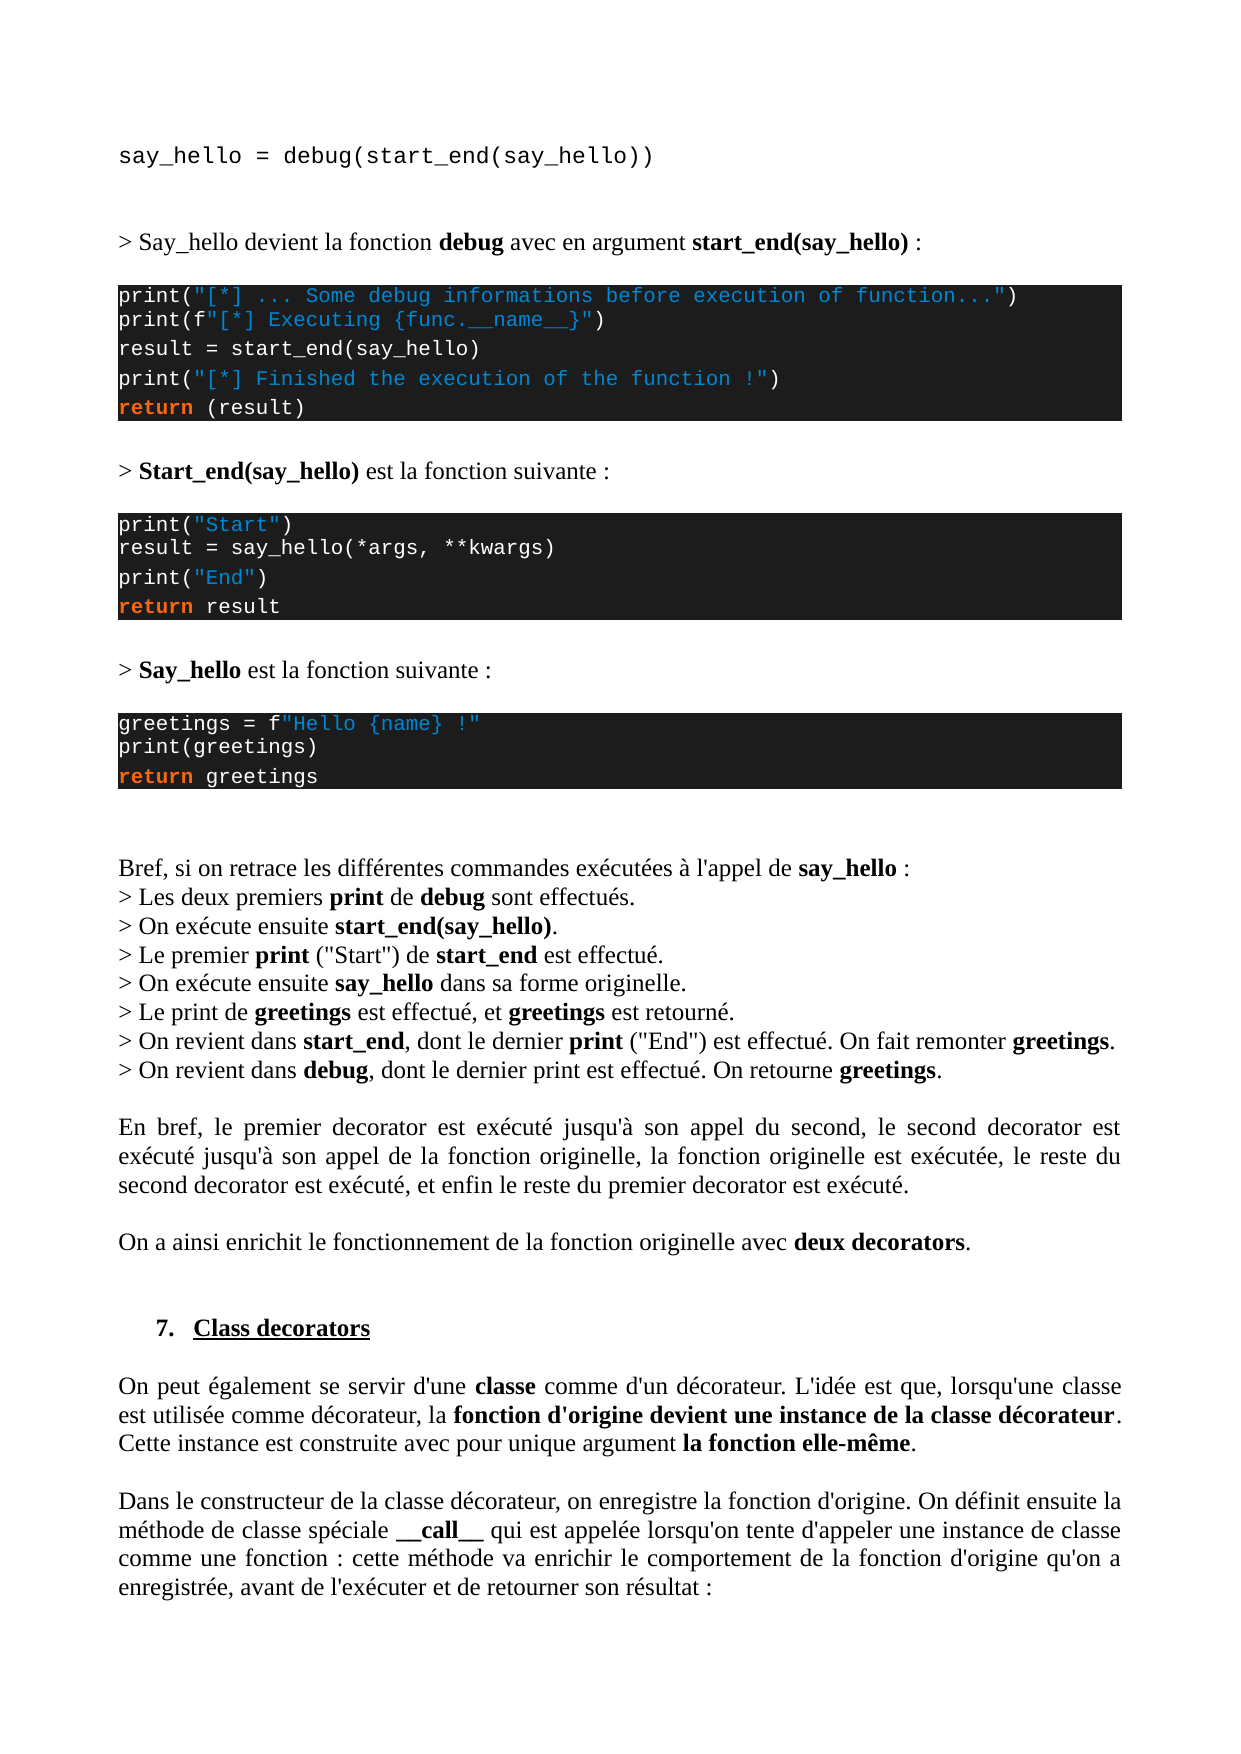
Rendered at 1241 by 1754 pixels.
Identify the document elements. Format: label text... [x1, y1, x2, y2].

text print(f"[*] Executing {func.__name__}") [118, 309, 1122, 332]
list Class decorators [156, 1313, 1122, 1342]
text print("[*] Finished the execution of the function !") [118, 368, 1122, 391]
text > Start_end(say_hello) est la fonction suivante : [118, 456, 1122, 485]
text > On revient dans debug, dont le dernier print est effectué. On retourne greetings. [118, 1055, 1122, 1083]
text On a ainsi enrichit le fonctionnement de la fonction originelle avec deux decorators. [118, 1227, 1122, 1256]
text say_hello = debug(start_end(say_hello)) [118, 144, 1122, 170]
text > On exécute ensuite start_end(say_hello). [118, 911, 1122, 940]
text > Le premier print ("Start") de start_end est effectué. [118, 940, 1122, 968]
text > Say_hello devient la fonction debug avec en argument start_end(say_hello) : [118, 227, 1122, 256]
text > On revient dans start_end, dont le dernier print ("End") est effectué. On fait remonter greetings. [118, 1026, 1122, 1055]
text Bref, si on retrace les différentes commandes exécutées à l'appel de say_hello : [118, 853, 1122, 882]
text return result [118, 596, 1122, 620]
text > On exécute ensuite say_hello dans sa forme originelle. [118, 968, 1122, 997]
text greetings = f"Hello {name} !" [118, 713, 1122, 736]
text return greetings [118, 766, 1122, 789]
text print("[*] ... Some debug informations before execution of function...") [118, 285, 1122, 309]
text print(greetings) [118, 736, 1122, 760]
text return (result) [118, 397, 1122, 421]
text print("End") [118, 567, 1122, 590]
text Dans le constructeur de la classe décorateur, on enregistre la fonction d'origine. On définit ensuite la méthode de classe spéciale __call__ qui est appelée lorsqu'on tente d'appeler une instance de classe comme une fonction : cette méthode va enrichir le comportement de la fonction d'origine qu'on a enregistrée, avant de l'exécuter et de retourner son résultat : [118, 1486, 1122, 1601]
text print("Start") [118, 513, 1122, 537]
text On peut également se servir d'une classe comme d'un décorateur. L'idée est que, lorsqu'une classe est utilisée comme décorateur, la fonction d'origine devient une instance de la classe décorateur. Cette instance est construite avec pour unique argument la fonction elle-même. [118, 1371, 1122, 1457]
text result = start_end(say_hello) [118, 338, 1122, 362]
text > Say_hello est la fonction suivante : [118, 655, 1122, 684]
text result = say_hello(*args, **kwargs) [118, 537, 1122, 561]
text > Les deux premiers print de debug sont effectués. [118, 882, 1122, 911]
text En bref, le premier decorator est exécuté jusqu'à son appel du second, le second decorator est exécuté jusqu'à son appel de la fonction originelle, la fonction originelle est exécutée, le reste du second decorator est exécuté, et enfin le reste du premier decorator est exécuté. [118, 1112, 1122, 1198]
text > Le print de greetings est effectué, et greetings est retourné. [118, 997, 1122, 1026]
